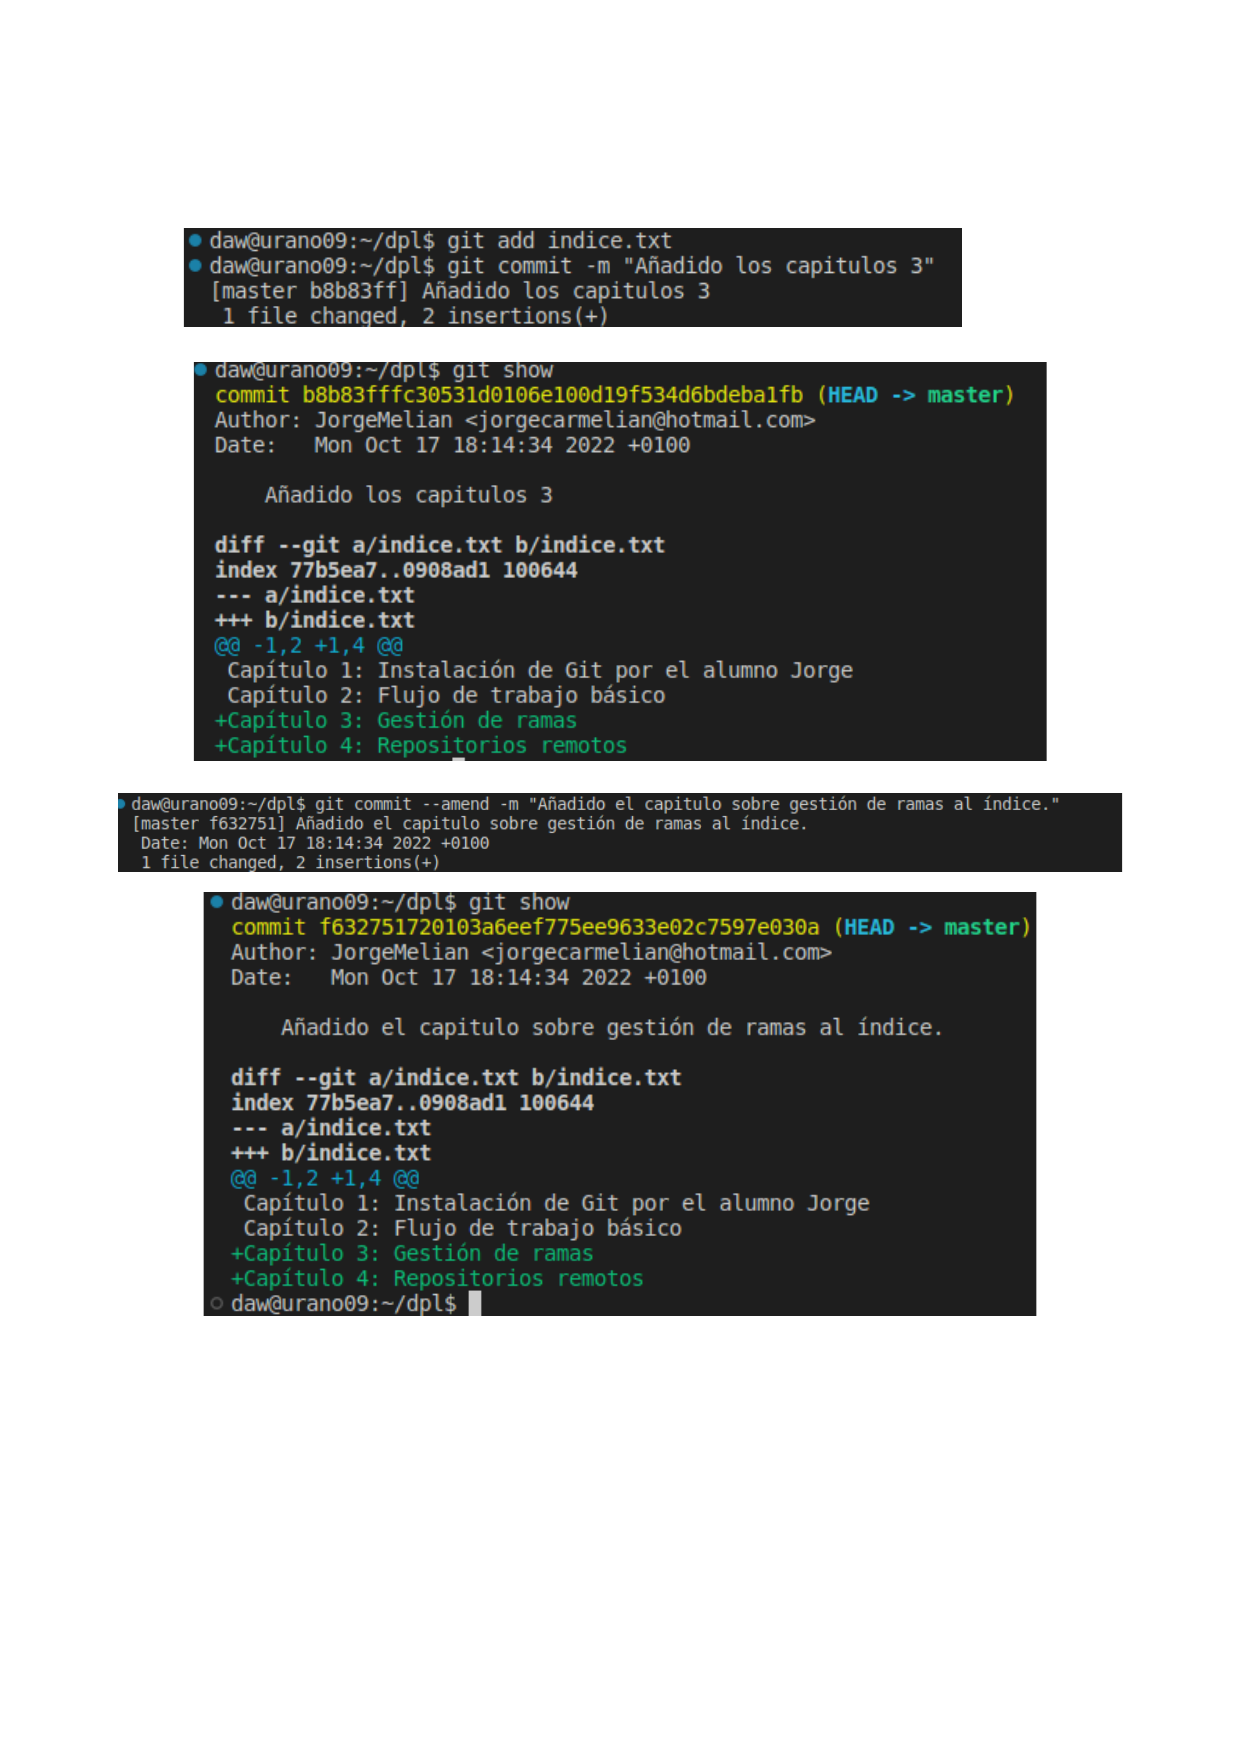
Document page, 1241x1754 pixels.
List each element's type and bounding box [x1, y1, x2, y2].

picture [183, 228, 962, 327]
picture [203, 892, 1037, 1316]
picture [193, 362, 1047, 761]
picture [118, 793, 1123, 872]
